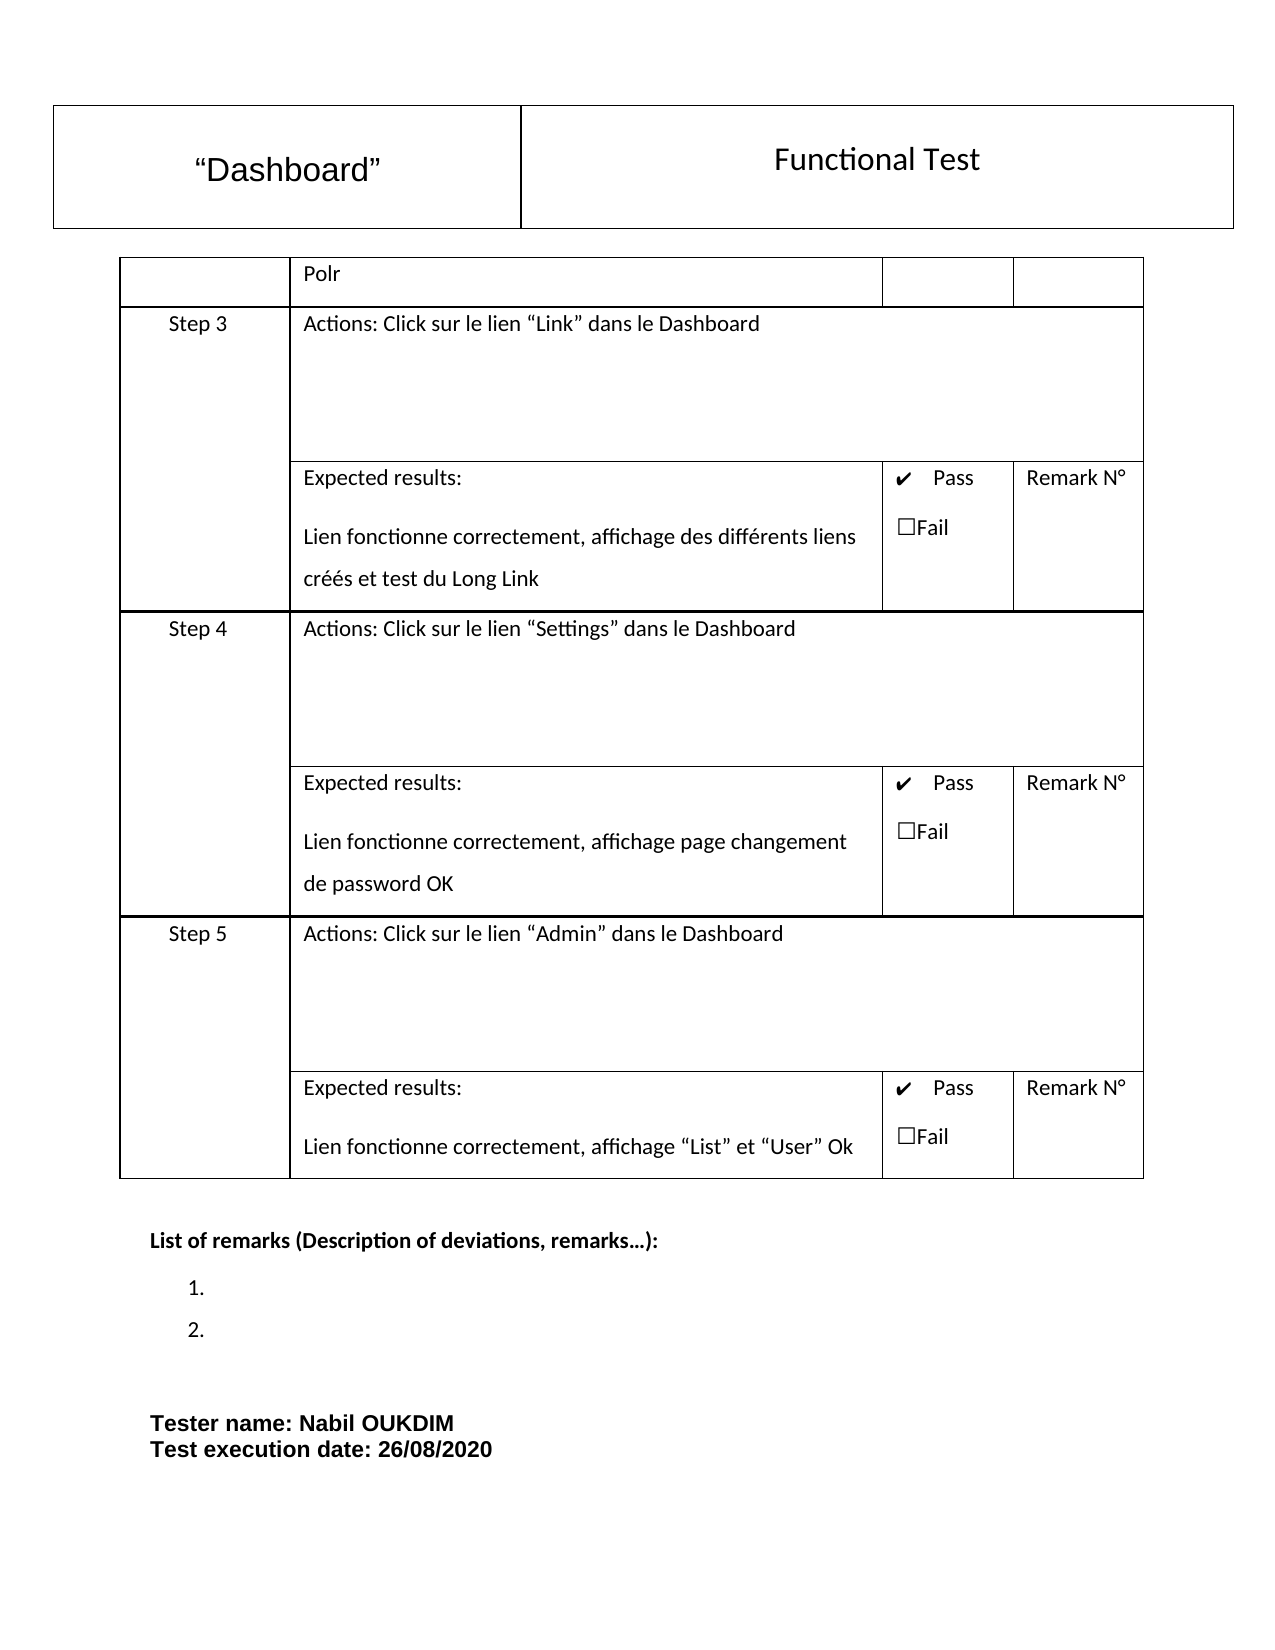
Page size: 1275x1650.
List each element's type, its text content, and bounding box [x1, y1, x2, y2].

table_cell Remark N° [1014, 767, 1143, 915]
table_header Step 3 [121, 308, 289, 610]
text Tester name: Nabil OUKDIM [150, 1410, 1125, 1436]
table_header [121, 258, 289, 306]
table_header Actions: Click sur le lien “Admin” dans le Dashboard [291, 918, 1143, 1071]
table_cell Expected results: Lien fonctionne correctement, affichage des différents liens créés et test du Long Link [291, 462, 882, 610]
table_cell [1014, 258, 1143, 306]
table_cell Remark N° [1014, 1072, 1143, 1178]
table_cell Expected results: Lien fonctionne correctement, affichage page changement de password OK [291, 767, 882, 915]
table_header Step 4 [121, 613, 289, 915]
table_cell Pass ☐Fail [883, 462, 1013, 610]
table_cell Remark N° [1014, 462, 1143, 610]
table_cell [883, 258, 1013, 306]
table_header Actions: Click sur le lien “Link” dans le Dashboard [291, 308, 1143, 461]
table_header Step 5 [121, 918, 289, 1178]
table_cell Expected results: Lien fonctionne correctement, affichage “List” et “User” Ok [291, 1072, 882, 1178]
text List of remarks (Description of deviations, remarks…): [150, 1226, 1125, 1254]
table_cell Pass ☐Fail [883, 767, 1013, 915]
table_cell Pass ☐Fail [883, 1072, 1013, 1178]
text Test execution date: 26/08/2020 [150, 1436, 1125, 1462]
table_header Actions: Click sur le lien “Settings” dans le Dashboard [291, 613, 1143, 766]
table_cell Polr [291, 258, 882, 306]
